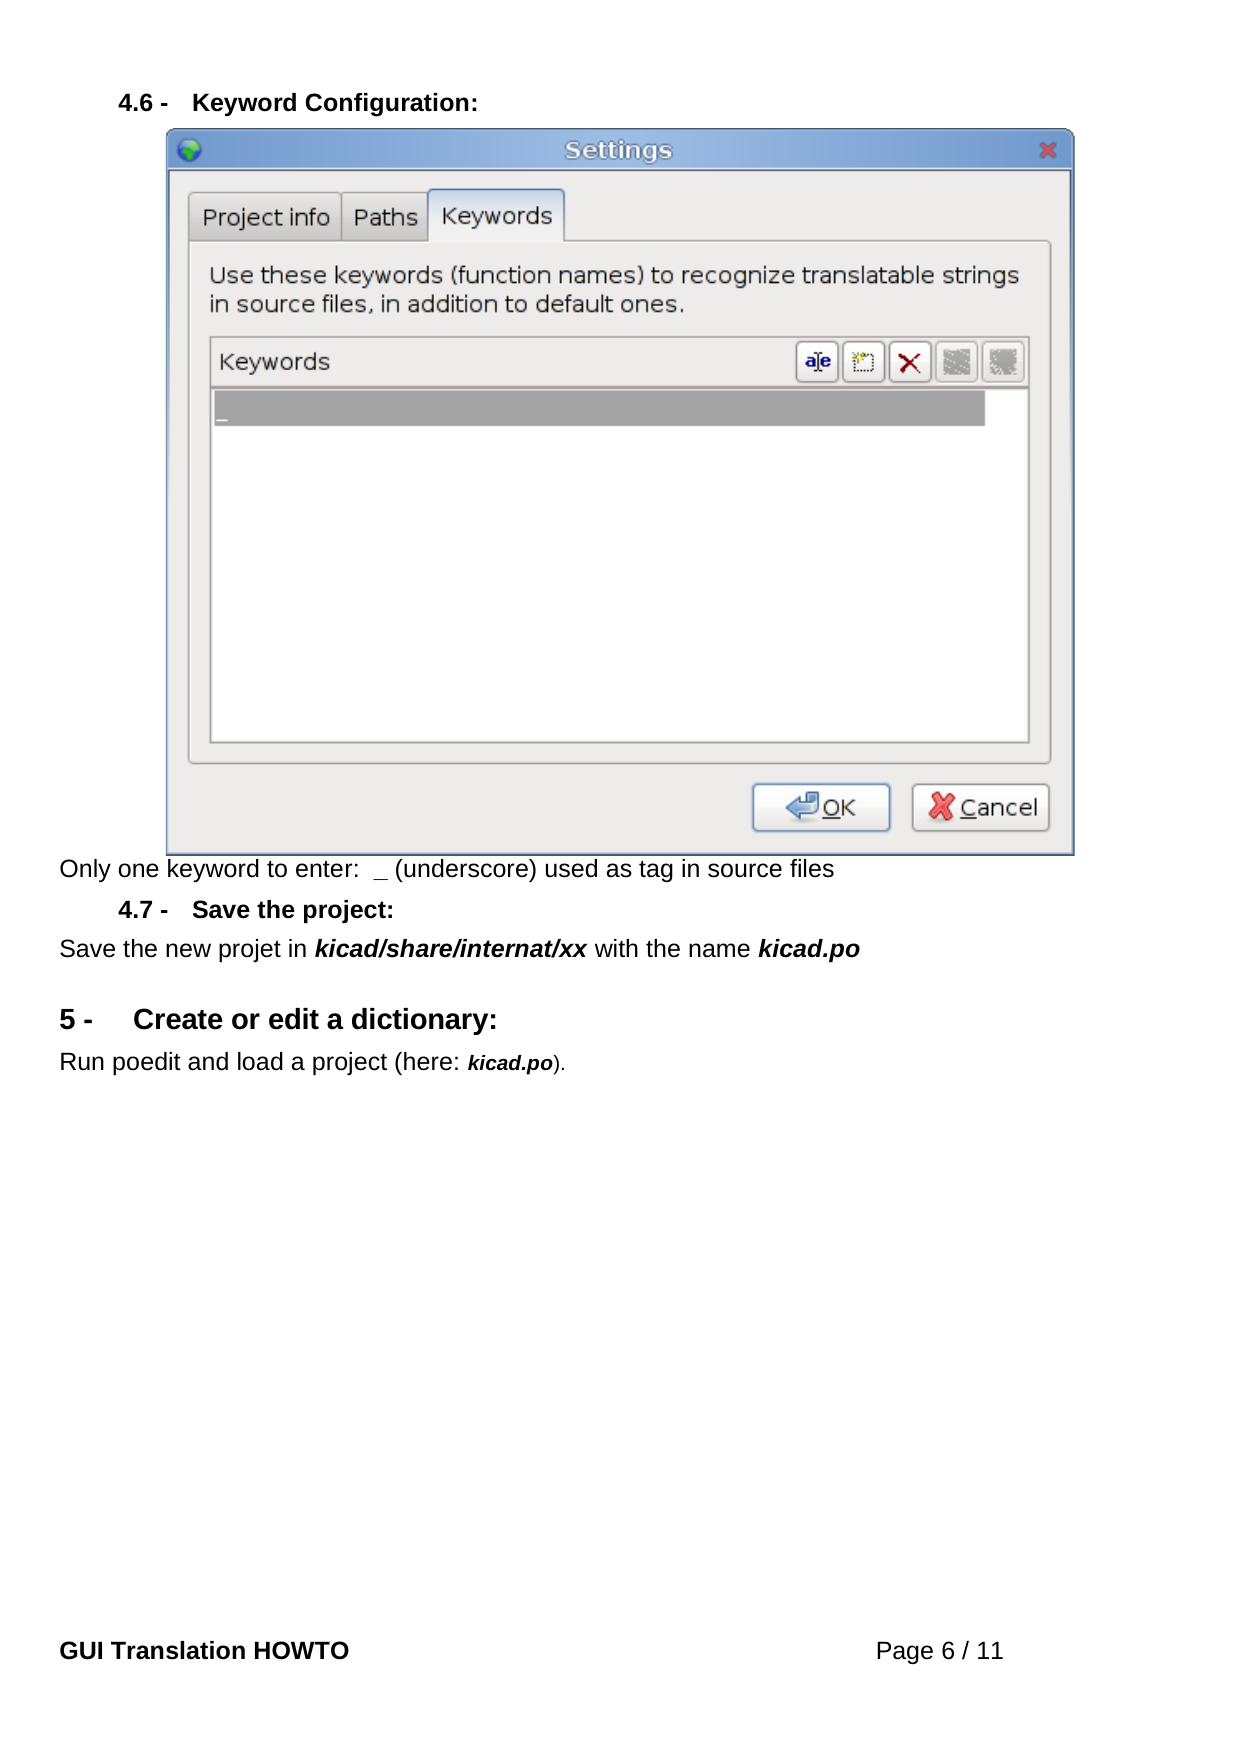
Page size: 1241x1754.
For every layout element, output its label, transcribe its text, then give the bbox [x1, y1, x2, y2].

picture [165, 128, 1075, 856]
text Run poedit and load a project (here: kicad.po). [59, 1047, 1181, 1075]
subtitle Create or edit a dictionary: [59, 1003, 1181, 1036]
text Only one keyword to enter: _ (underscore) used as tag in source files [59, 855, 1181, 883]
subtitle Save the project: [118, 896, 1181, 923]
text Save the new projet in kicad/share/internat/xx with the name kicad.po [59, 935, 1181, 963]
subtitle Keyword Configuration: [118, 88, 1181, 117]
